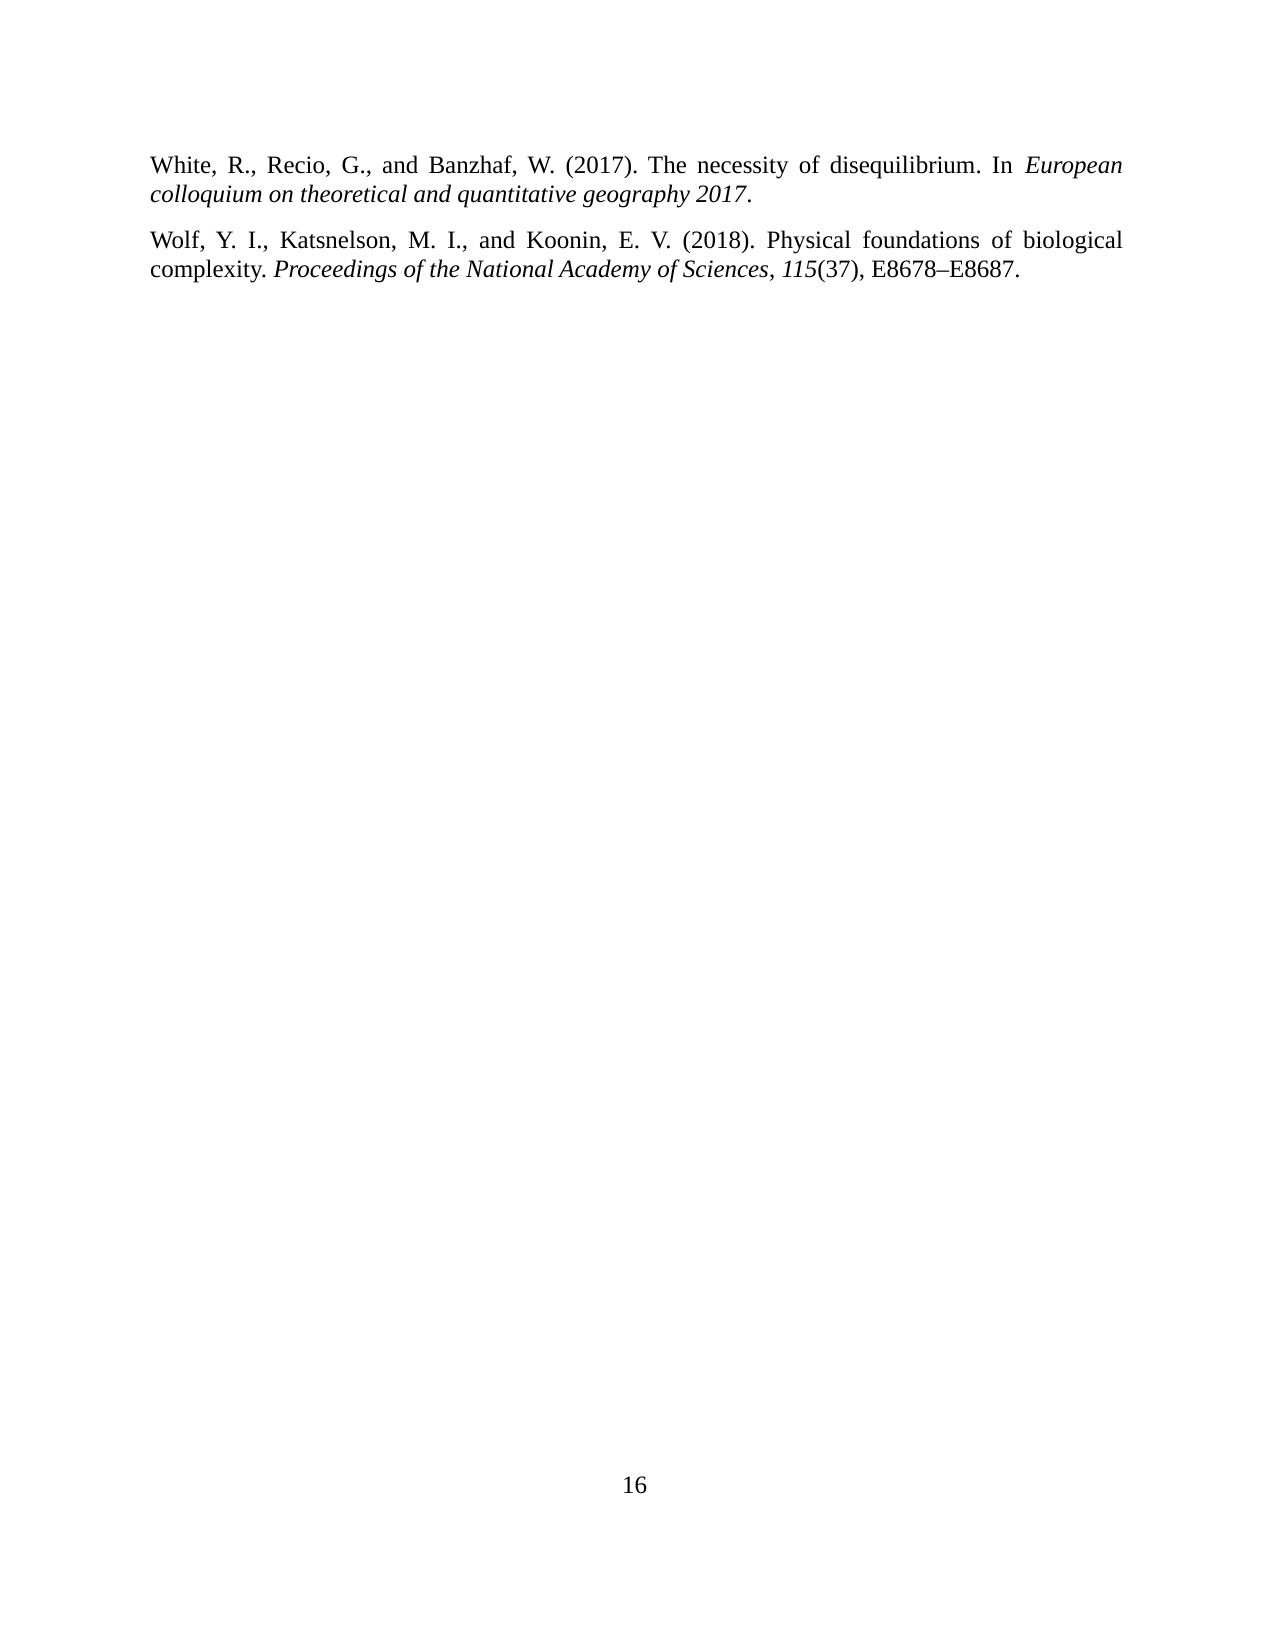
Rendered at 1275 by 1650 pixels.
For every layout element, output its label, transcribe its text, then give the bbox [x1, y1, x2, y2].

text White, R., Recio, G., and Banzhaf, W. (2017). The necessity of disequilibrium. In European colloquium on theoretical and quantitative geography 2017. [150, 150, 1125, 207]
text Wolf, Y. I., Katsnelson, M. I., and Koonin, E. V. (2018). Physical foundations of biological complexity. Proceedings of the National Academy of Sciences, 115(37), E8678–E8687. [150, 225, 1125, 283]
